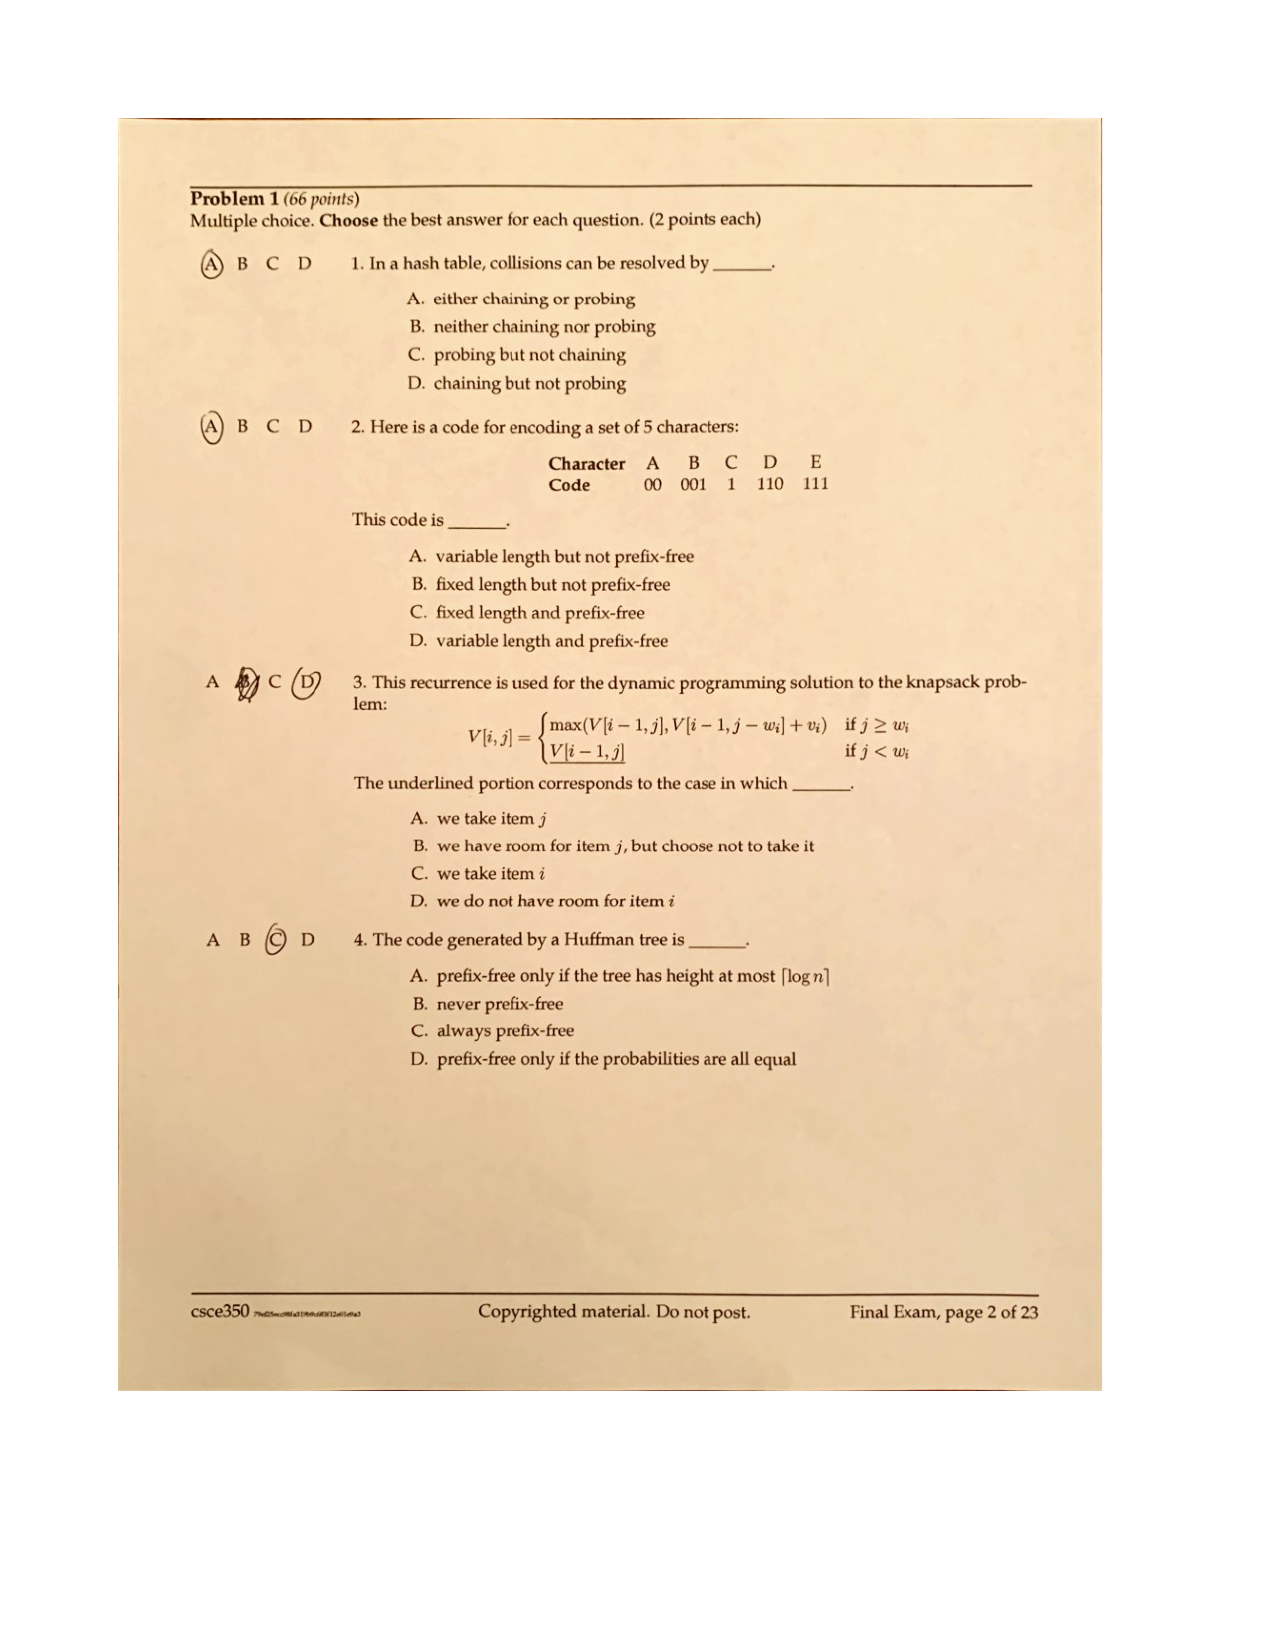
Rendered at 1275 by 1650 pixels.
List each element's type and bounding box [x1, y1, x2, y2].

picture [118, 118, 1103, 1391]
